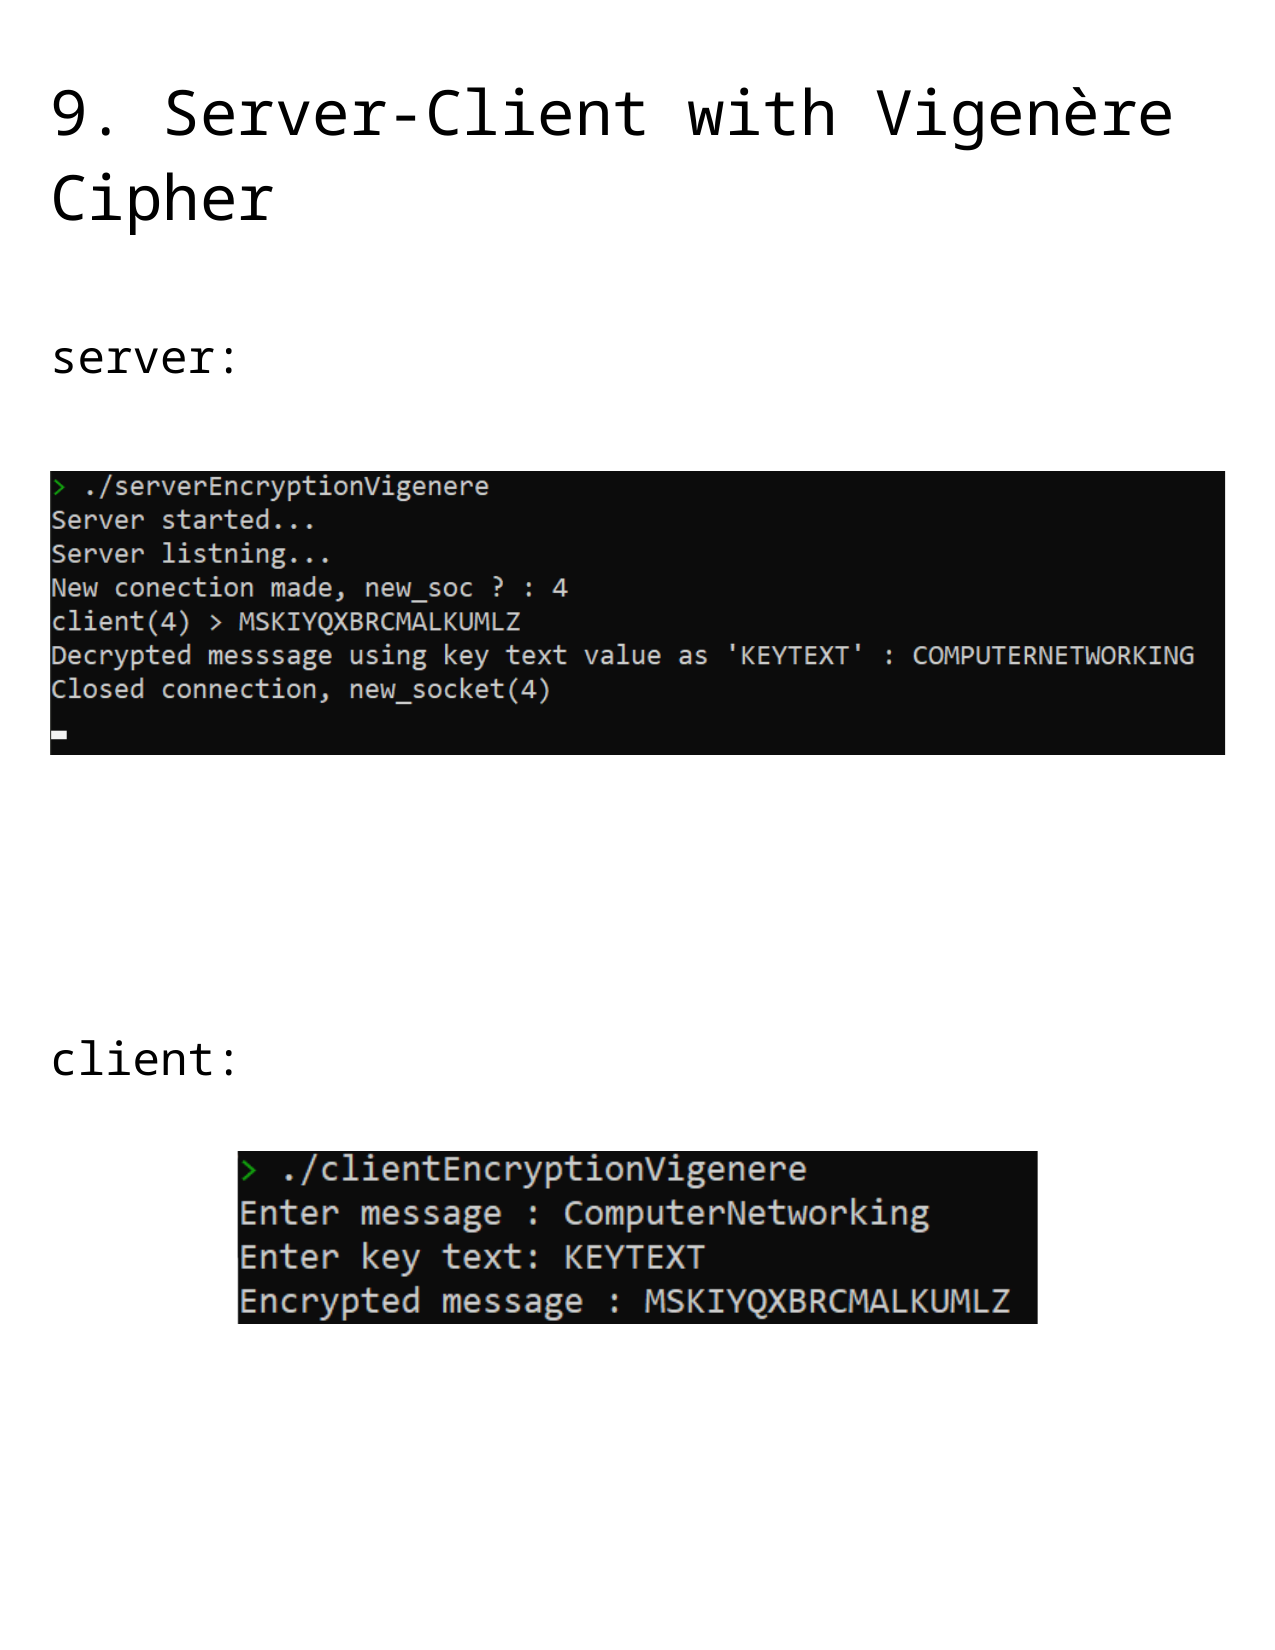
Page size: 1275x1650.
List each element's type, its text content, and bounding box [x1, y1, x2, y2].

picture [50, 471, 1225, 755]
text server: [50, 324, 1225, 386]
picture [237, 1151, 1038, 1324]
text client: [50, 1027, 1225, 1089]
text 9. Server-Client with Vigenère Cipher [50, 69, 1225, 239]
